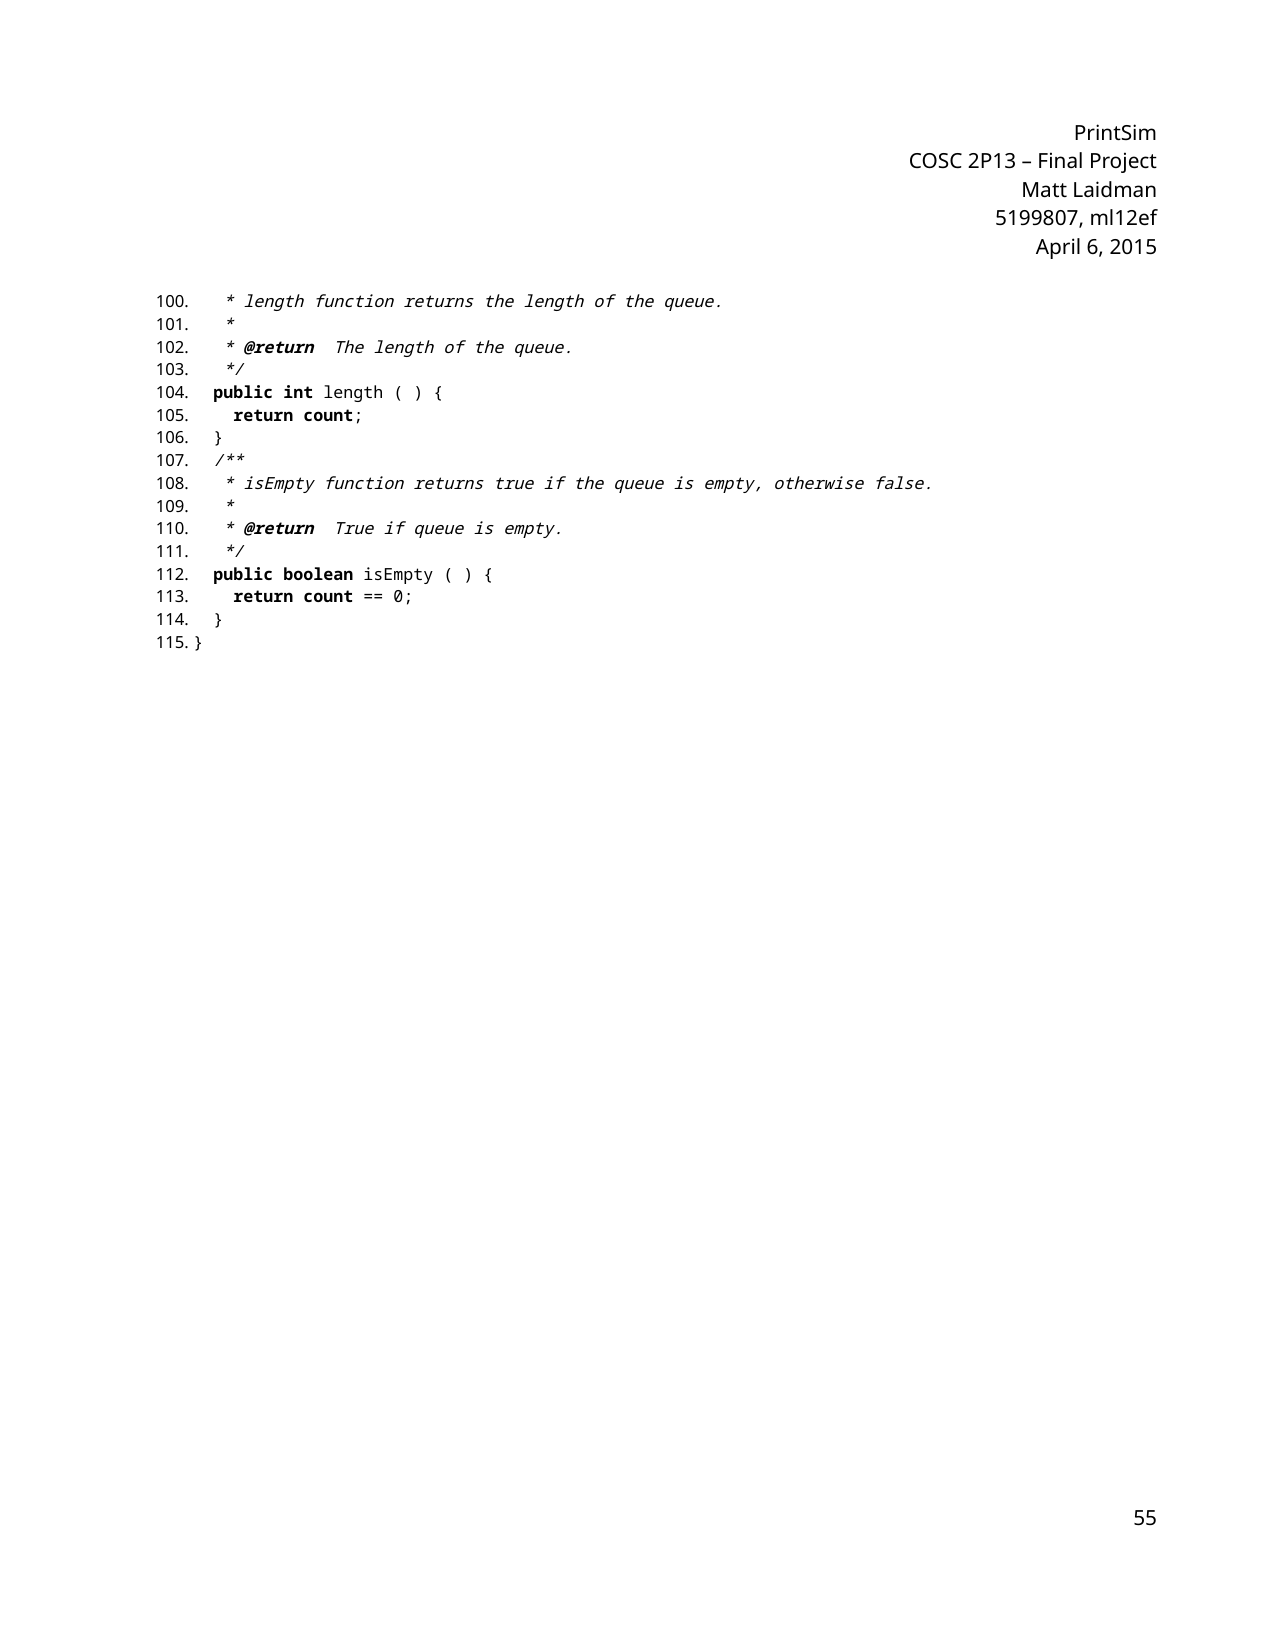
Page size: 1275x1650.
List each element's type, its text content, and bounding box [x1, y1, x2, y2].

list * isEmpty function returns true if the queue is empty, otherwise false. [156, 471, 1157, 494]
list } [156, 630, 1157, 653]
list } [156, 608, 1157, 630]
list * @return The length of the queue. [156, 335, 1157, 358]
list public boolean isEmpty ( ) { [156, 562, 1157, 585]
list * @return True if queue is empty. [156, 517, 1157, 539]
list /** [156, 449, 1157, 471]
list */ [156, 358, 1157, 381]
list } [156, 426, 1157, 449]
list return count; [156, 403, 1157, 426]
list public int length ( ) { [156, 381, 1157, 403]
list * length function returns the length of the queue. [156, 290, 1157, 312]
list return count == 0; [156, 585, 1157, 608]
list * [156, 312, 1157, 335]
list * [156, 494, 1157, 517]
list */ [156, 539, 1157, 562]
